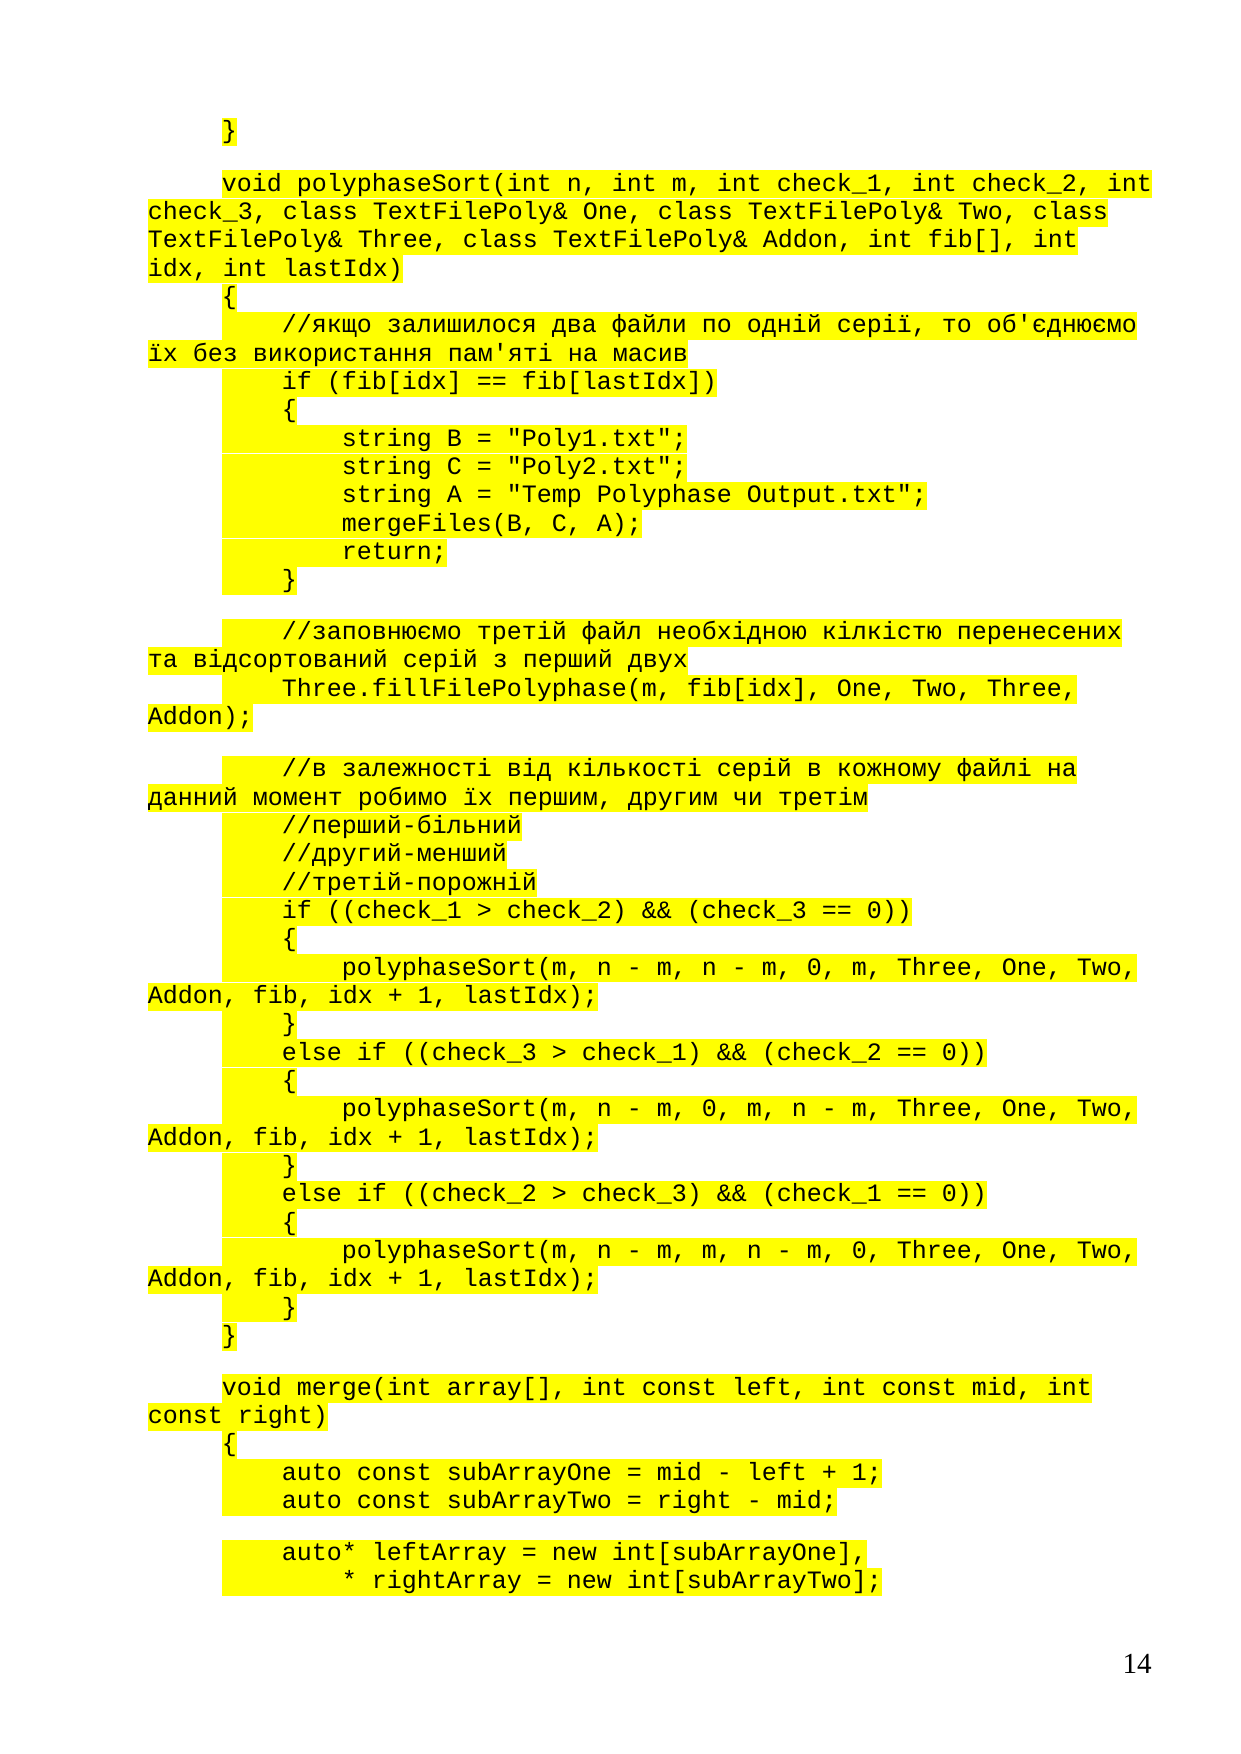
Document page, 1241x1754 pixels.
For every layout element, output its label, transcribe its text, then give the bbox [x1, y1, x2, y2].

text //третій-порожній [148, 869, 1152, 897]
text } [148, 118, 1152, 146]
text auto const subArrayOne = mid - left + 1; [148, 1459, 1152, 1488]
text polyphaseSort(m, n - m, 0, m, n - m, Three, One, Two, Addon, fib, idx + 1, lastIdx); [148, 1096, 1152, 1152]
text } [148, 1011, 1152, 1039]
text else if ((check_3 > check_1) && (check_2 == 0)) [148, 1039, 1152, 1067]
text auto const subArrayTwo = right - mid; [148, 1488, 1152, 1516]
text } [148, 1322, 1152, 1351]
text { [148, 1431, 1152, 1459]
text mergeFiles(B, C, A); [148, 510, 1152, 538]
text return; [148, 538, 1152, 567]
text string A = "Temp Polyphase Output.txt"; [148, 482, 1152, 510]
text polyphaseSort(m, n - m, n - m, 0, m, Three, One, Two, Addon, fib, idx + 1, lastIdx); [148, 954, 1152, 1011]
text { [148, 1067, 1152, 1096]
text } [148, 1294, 1152, 1322]
text { [148, 1209, 1152, 1237]
text string B = "Poly1.txt"; [148, 425, 1152, 453]
text Three.fillFilePolyphase(m, fib[idx], One, Two, Three, Addon); [148, 675, 1152, 732]
text //перший-більний [148, 812, 1152, 841]
text auto* leftArray = new int[subArrayOne], [148, 1540, 1152, 1568]
text polyphaseSort(m, n - m, m, n - m, 0, Three, One, Two, Addon, fib, idx + 1, lastIdx); [148, 1237, 1152, 1294]
text //другий-менший [148, 841, 1152, 869]
text if ((check_1 > check_2) && (check_3 == 0)) [148, 897, 1152, 926]
text } [148, 567, 1152, 595]
text * rightArray = new int[subArrayTwo]; [148, 1568, 1152, 1596]
text void polyphaseSort(int n, int m, int check_1, int check_2, int check_3, class TextFilePoly& One, class TextFilePoly& Two, class TextFilePoly& Three, class TextFilePoly& Addon, int fib[], int idx, int lastIdx) [148, 170, 1152, 283]
text else if ((check_2 > check_3) && (check_1 == 0)) [148, 1181, 1152, 1209]
text //заповнюємо третій файл необхідною кілкістю перенесених та відсортований серій з перший двух [148, 619, 1152, 675]
text void merge(int array[], int const left, int const mid, int const right) [148, 1374, 1152, 1431]
text string C = "Poly2.txt"; [148, 453, 1152, 482]
text if (fib[idx] == fib[lastIdx]) [148, 368, 1152, 397]
text //в залежності від кількості серій в кожному файлі на данний момент робимо їх першим, другим чи третім [148, 756, 1152, 812]
text { [148, 283, 1152, 312]
text //якщо залишилося два файли по одній серії, то об'єднюємо їх без використання пам'яті на масив [148, 312, 1152, 368]
text { [148, 926, 1152, 954]
text { [148, 397, 1152, 425]
text } [148, 1152, 1152, 1181]
